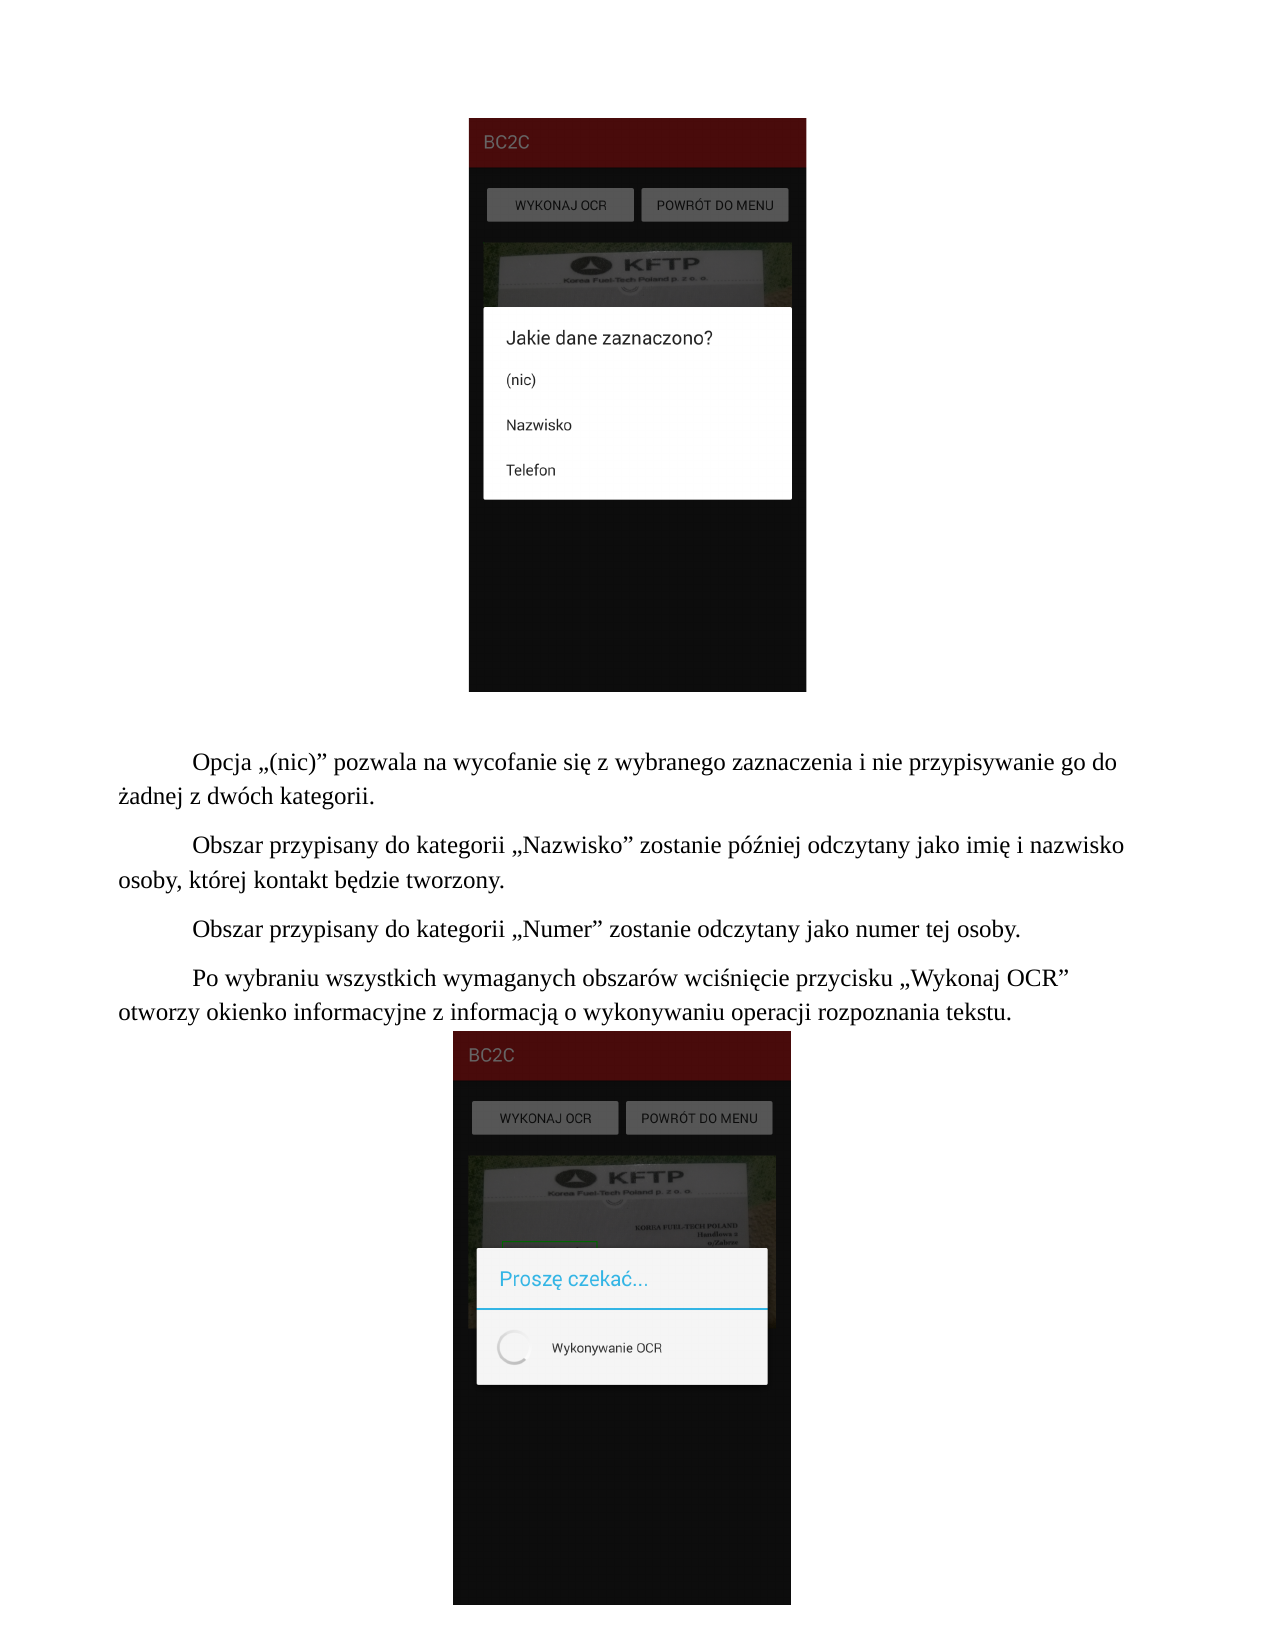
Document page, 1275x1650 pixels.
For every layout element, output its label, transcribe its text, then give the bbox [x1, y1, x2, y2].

text Opcja „(nic)” pozwala na wycofanie się z wybranego zaznaczenia i nie przypisywanie go do żadnej z dwóch kategorii. [118, 747, 1157, 810]
picture [453, 1031, 791, 1605]
text Obszar przypisany do kategorii „Numer” zostanie odczytany jako numer tej osoby. [118, 914, 1157, 943]
text Obszar przypisany do kategorii „Nazwisko” zostanie później odczytany jako imię i nazwisko osoby, której kontakt będzie tworzony. [118, 830, 1157, 893]
text Po wybraniu wszystkich wymaganych obszarów wciśnięcie przycisku „Wykonaj OCR” otworzy okienko informacyjne z informacją o wykonywaniu operacji rozpoznania tekstu. [118, 963, 1157, 1026]
picture [468, 118, 807, 692]
